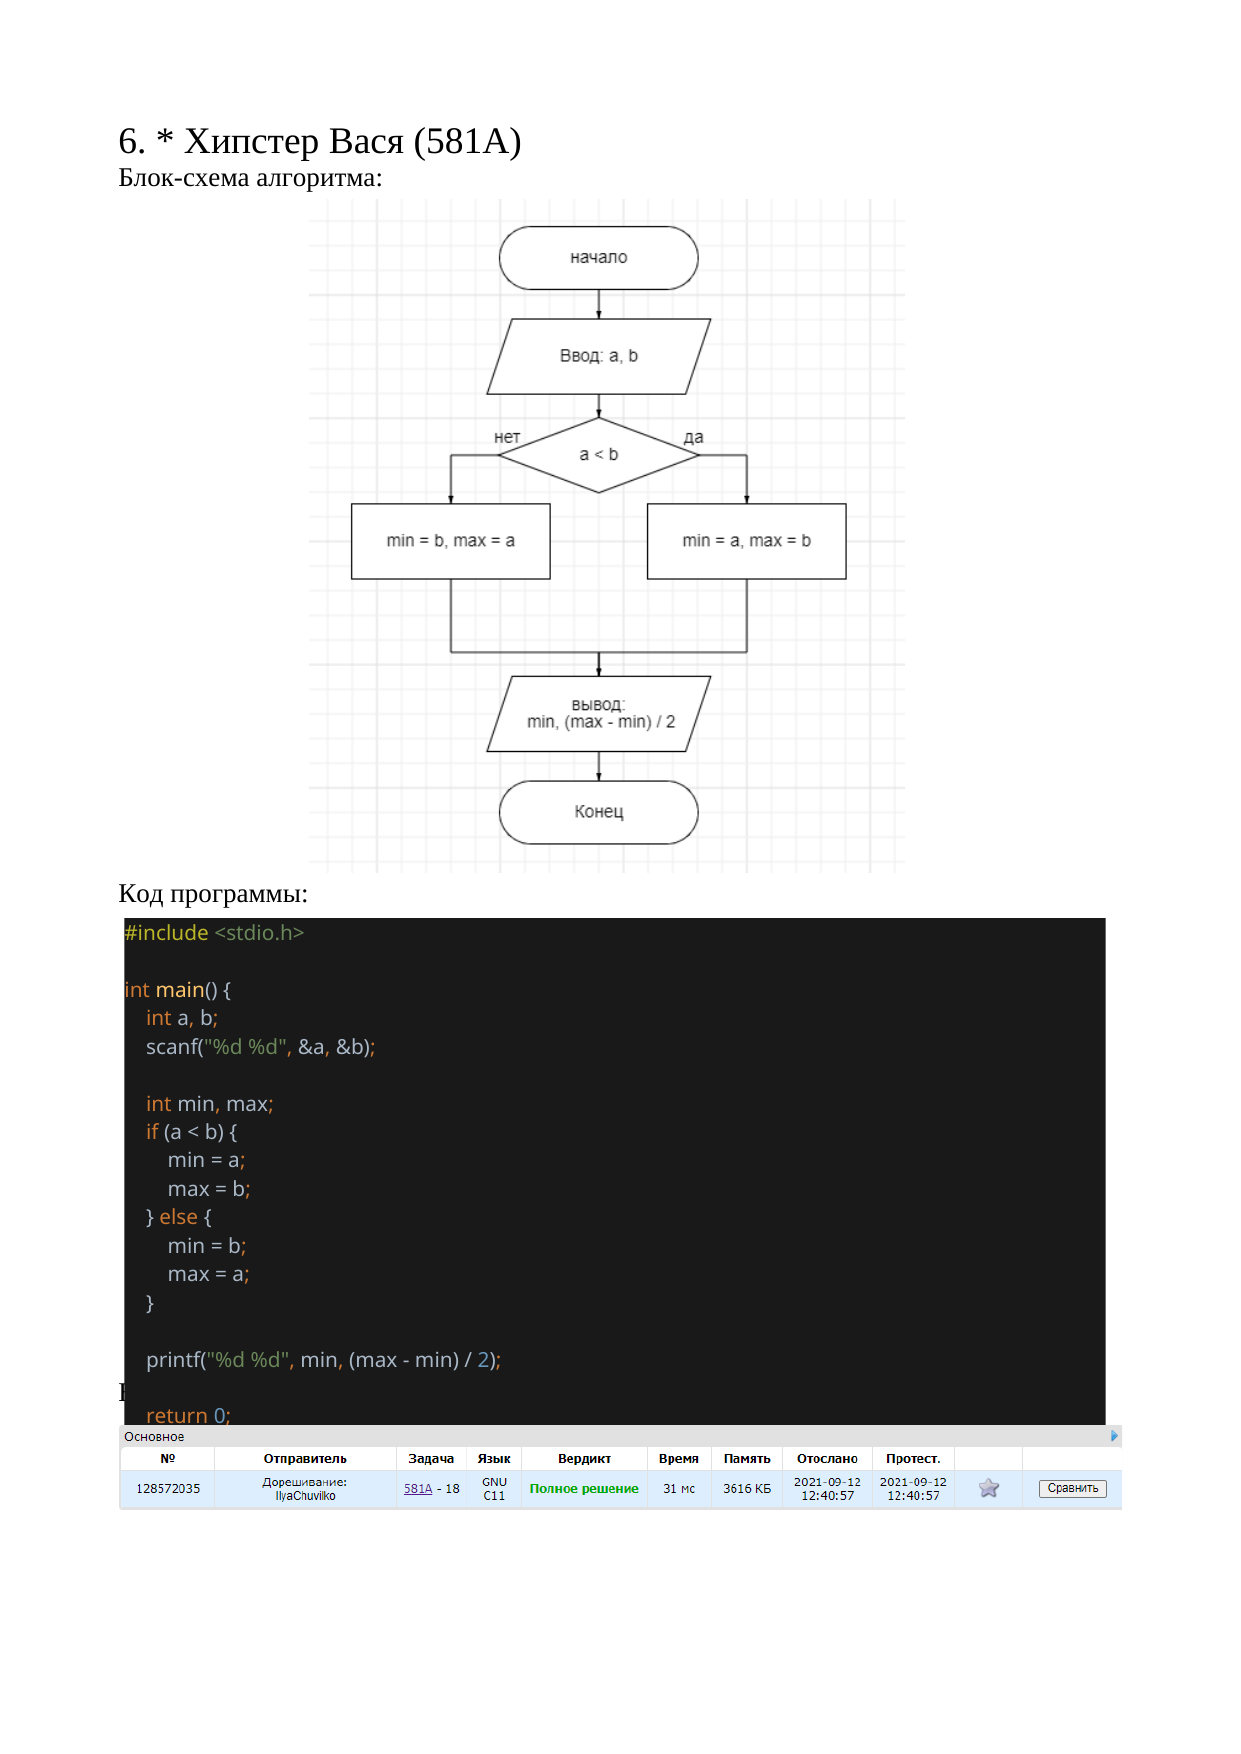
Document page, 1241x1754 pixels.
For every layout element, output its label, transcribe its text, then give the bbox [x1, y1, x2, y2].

text Блок-схема алгоритма: [118, 161, 1122, 192]
text 6. * Хипстер Вася (581A) [118, 118, 1122, 161]
text Код программы: [118, 878, 1122, 909]
picture [308, 199, 906, 873]
picture [118, 1425, 1123, 1512]
